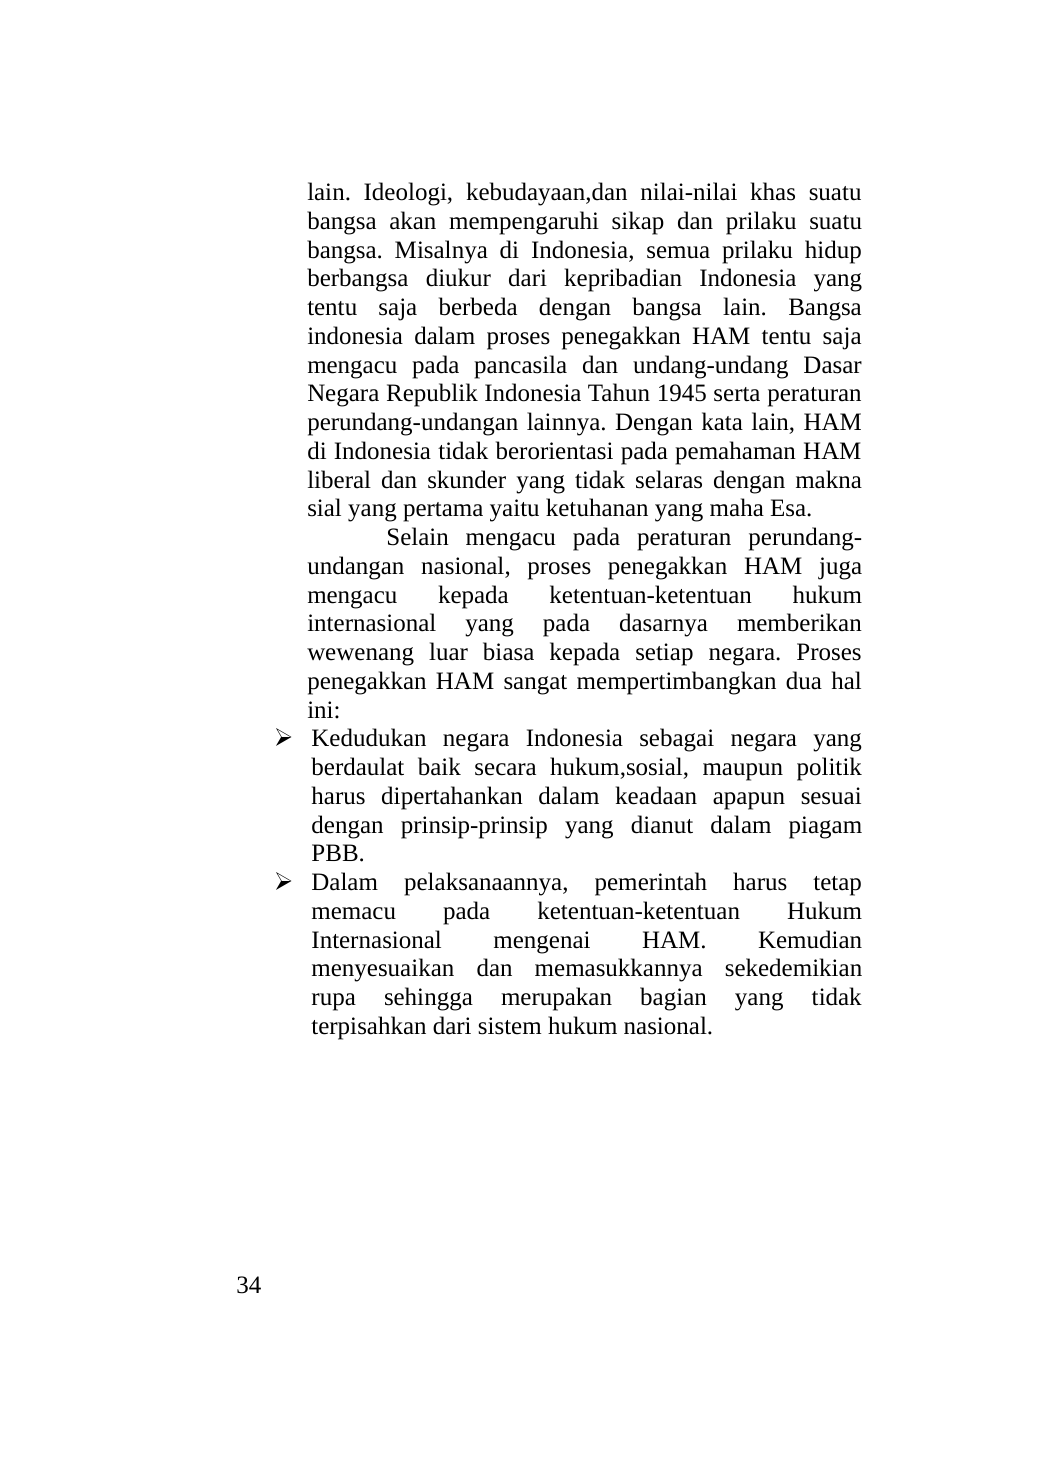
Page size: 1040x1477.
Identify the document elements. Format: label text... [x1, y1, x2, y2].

list Dalam pelaksanaannya, pemerintah harus tetap memacu pada ketentuan-ketentuan Hukum Internasional mengenai HAM. Kemudian menyesuaikan dan memasukkannya sekedemikian rupa sehingga merupakan bagian yang tidak terpisahkan dari sistem hukum nasional. [274, 867, 862, 1040]
text Selain mengacu pada peraturan perundang-undangan nasional, proses penegakkan HAM juga mengacu kepada ketentuan-ketentuan hukum internasional yang pada dasarnya memberikan wewenang luar biasa kepada setiap negara. Proses penegakkan HAM sangat mempertimbangkan dua hal ini: [307, 522, 862, 723]
text lain. Ideologi, kebudayaan,dan nilai-nilai khas suatu bangsa akan mempengaruhi sikap dan prilaku suatu bangsa. Misalnya di Indonesia, semua prilaku hidup berbangsa diukur dari kepribadian Indonesia yang tentu saja berbeda dengan bangsa lain. Bangsa indonesia dalam proses penegakkan HAM tentu saja mengacu pada pancasila dan undang-undang Dasar Negara Republik Indonesia Tahun 1945 serta peraturan perundang-undangan lainnya. Dengan kata lain, HAM di Indonesia tidak berorientasi pada pemahaman HAM liberal dan skunder yang tidak selaras dengan makna sial yang pertama yaitu ketuhanan yang maha Esa. [307, 177, 862, 522]
list Kedudukan negara Indonesia sebagai negara yang berdaulat baik secara hukum,sosial, maupun politik harus dipertahankan dalam keadaan apapun sesuai dengan prinsip-prinsip yang dianut dalam piagam PBB. [274, 723, 862, 867]
